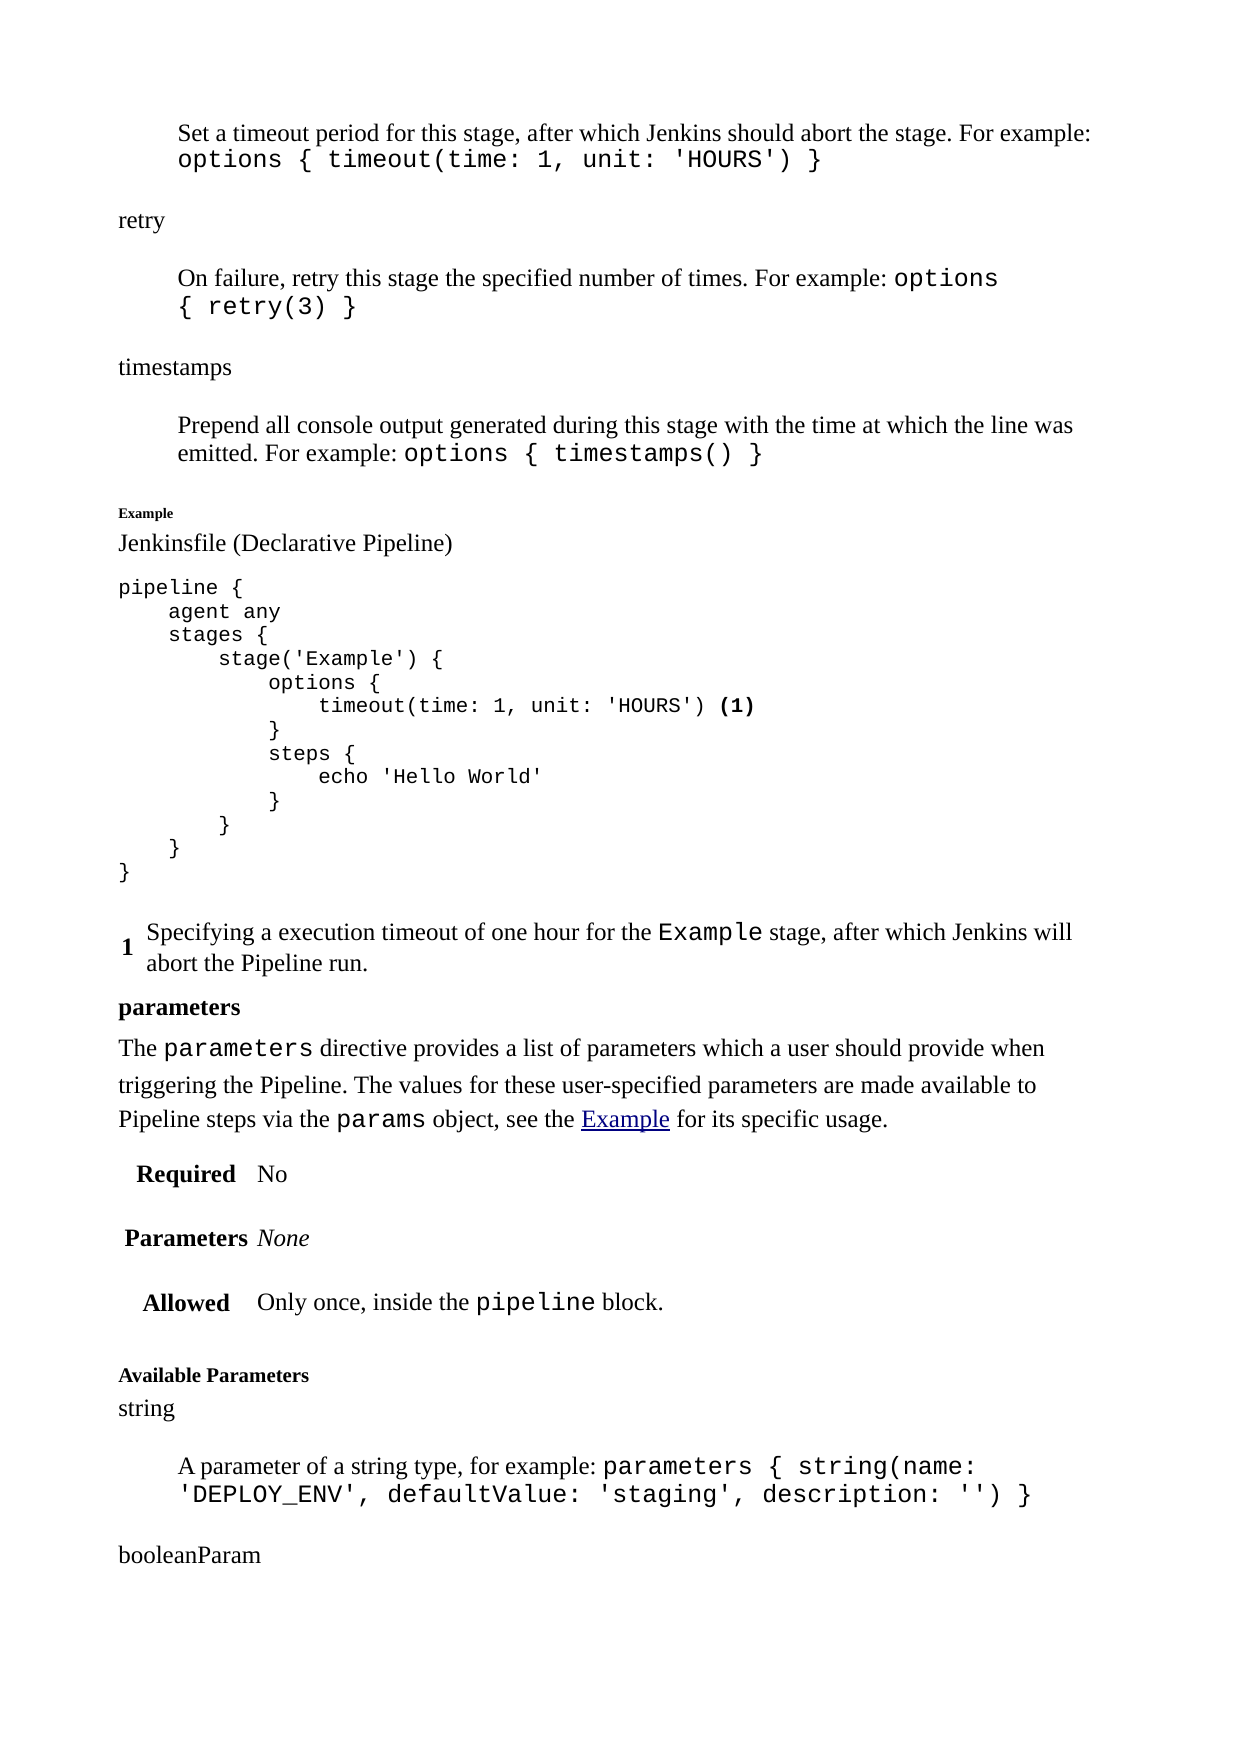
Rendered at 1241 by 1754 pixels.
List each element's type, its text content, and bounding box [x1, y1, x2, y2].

subtitle Available Parameters [118, 1363, 1122, 1387]
text } [118, 837, 1122, 861]
list Prepend all console output generated during this stage with the time at which the line was emitted. For example: options { timestamps() } [177, 410, 1122, 469]
subtitle parameters [118, 992, 1122, 1021]
text echo 'Hello World' [118, 766, 1122, 790]
table_header 1 [118, 914, 143, 979]
text } [118, 814, 1122, 837]
list Set a timeout period for this stage, after which Jenkins should abort the stage. For example: options { timeout(time: 1, unit: 'HOURS') } [177, 118, 1122, 175]
table_header Specifying a execution timeout of one hour for the Example stage, after which Jenkins will abort the Pipeline run. [143, 914, 1122, 979]
text steps { [118, 743, 1122, 766]
subtitle timestamps [118, 352, 1122, 380]
subtitle Example [118, 505, 1122, 522]
table_cell Allowed [118, 1284, 254, 1350]
table_header Required [118, 1156, 254, 1220]
text } [118, 719, 1122, 743]
list On failure, retry this stage the specified number of times. For example: options { retry(3) } [177, 263, 1122, 322]
text } [118, 790, 1122, 814]
text timeout(time: 1, unit: 'HOURS') (1) [118, 695, 1122, 719]
text agent any [118, 601, 1122, 624]
subtitle string [118, 1393, 1122, 1422]
table_header No [254, 1156, 676, 1220]
text Jenkinsfile (Declarative Pipeline) [118, 528, 1122, 557]
table_cell Parameters [118, 1220, 254, 1284]
table_cell None [254, 1220, 676, 1284]
text The parameters directive provides a list of parameters which a user should provide when triggering the Pipeline. The values for these user-specified parameters are made available to Pipeline steps via the params object, see the Example for its specific usage. [118, 1033, 1122, 1135]
subtitle booleanParam [118, 1540, 1122, 1568]
table_cell Only once, inside the pipeline block. [254, 1284, 676, 1350]
text stage('Example') { [118, 648, 1122, 672]
subtitle retry [118, 205, 1122, 233]
text pipeline { [118, 577, 1122, 601]
text stages { [118, 624, 1122, 648]
text options { [118, 672, 1122, 695]
list A parameter of a string type, for example: parameters { string(name: 'DEPLOY_ENV', defaultValue: 'staging', description: '') } [177, 1451, 1122, 1510]
text } [118, 861, 1122, 884]
